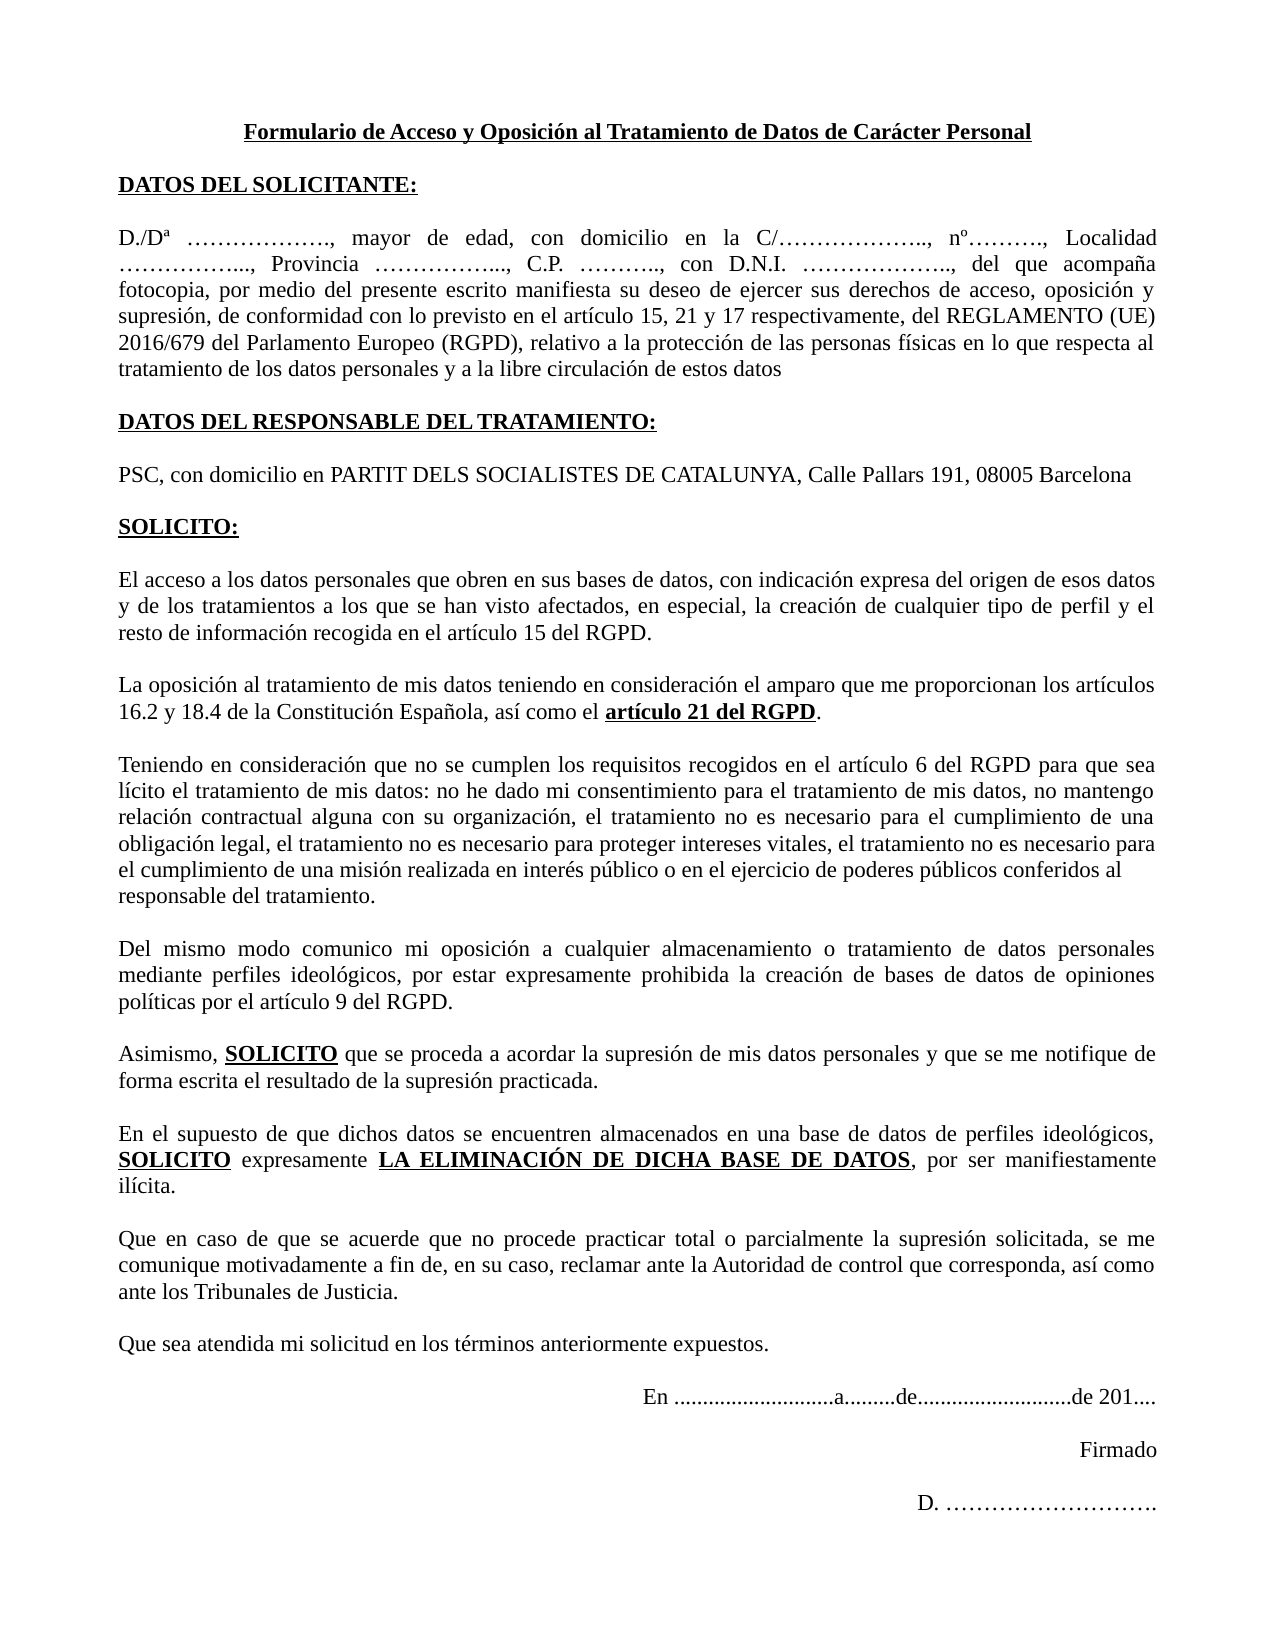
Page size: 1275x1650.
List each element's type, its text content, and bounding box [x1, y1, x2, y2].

text DATOS DEL RESPONSABLE DEL TRATAMIENTO: [118, 408, 1157, 434]
text SOLICITO: [118, 513, 1157, 540]
text Que en caso de que se acuerde que no procede practicar total o parcialmente la supresión solicitada, se me comunique motivadamente a fin de, en su caso, reclamar ante la Autoridad de control que corresponda, así como ante los Tribunales de Justicia. [118, 1225, 1157, 1304]
text D. ………………………. [118, 1488, 1157, 1515]
text DATOS DEL SOLICITANTE: [118, 171, 1157, 197]
text En el supuesto de que dichos datos se encuentren almacenados en una base de datos de perfiles ideológicos, SOLICITO expresamente LA ELIMINACIÓN DE DICHA BASE DE DATOS, por ser manifiestamente ilícita. [118, 1119, 1157, 1199]
text Que sea atendida mi solicitud en los términos anteriormente expuestos. [118, 1330, 1157, 1357]
text Del mismo modo comunico mi oposición a cualquier almacenamiento o tratamiento de datos personales mediante perfiles ideológicos, por estar expresamente prohibida la creación de bases de datos de opiniones políticas por el artículo 9 del RGPD. [118, 935, 1157, 1014]
text Asimismo, SOLICITO que se proceda a acordar la supresión de mis datos personales y que se me notifique de forma escrita el resultado de la supresión practicada. [118, 1041, 1157, 1093]
text Firmado [118, 1436, 1157, 1462]
text Formulario de Acceso y Oposición al Tratamiento de Datos de Carácter Personal [118, 118, 1157, 144]
text D./Dª ………………., mayor de edad, con domicilio en la C/……………….., nº………., Localidad ……………..., Provincia ……………..., C.P. ……….., con D.N.I. ……………….., del que acompaña fotocopia, por medio del presente escrito manifiesta su deseo de ejercer sus derechos de acceso, oposición y supresión, de conformidad con lo previsto en el artículo 15, 21 y 17 respectivamente, del REGLAMENTO (UE) 2016/679 del Parlamento Europeo (RGPD), relativo a la protección de las personas físicas en lo que respecta al tratamiento de los datos personales y a la libre circulación de estos datos [118, 223, 1157, 382]
text En ............................a.........de...........................de 201.... [118, 1383, 1157, 1409]
text responsable del tratamiento. [118, 882, 1157, 909]
text La oposición al tratamiento de mis datos teniendo en consideración el amparo que me proporcionan los artículos 16.2 y 18.4 de la Constitución Española, así como el artículo 21 del RGPD. [118, 672, 1157, 724]
text PSC, con domicilio en PARTIT DELS SOCIALISTES DE CATALUNYA, Calle Pallars 191, 08005 Barcelona [118, 461, 1157, 487]
text Teniendo en consideración que no se cumplen los requisitos recogidos en el artículo 6 del RGPD para que sea lícito el tratamiento de mis datos: no he dado mi consentimiento para el tratamiento de mis datos, no mantengo relación contractual alguna con su organización, el tratamiento no es necesario para el cumplimiento de una obligación legal, el tratamiento no es necesario para proteger intereses vitales, el tratamiento no es necesario para el cumplimiento de una misión realizada en interés público o en el ejercicio de poderes públicos conferidos al [118, 751, 1157, 882]
text El acceso a los datos personales que obren en sus bases de datos, con indicación expresa del origen de esos datos y de los tratamientos a los que se han visto afectados, en especial, la creación de cualquier tipo de perfil y el resto de información recogida en el artículo 15 del RGPD. [118, 566, 1157, 645]
